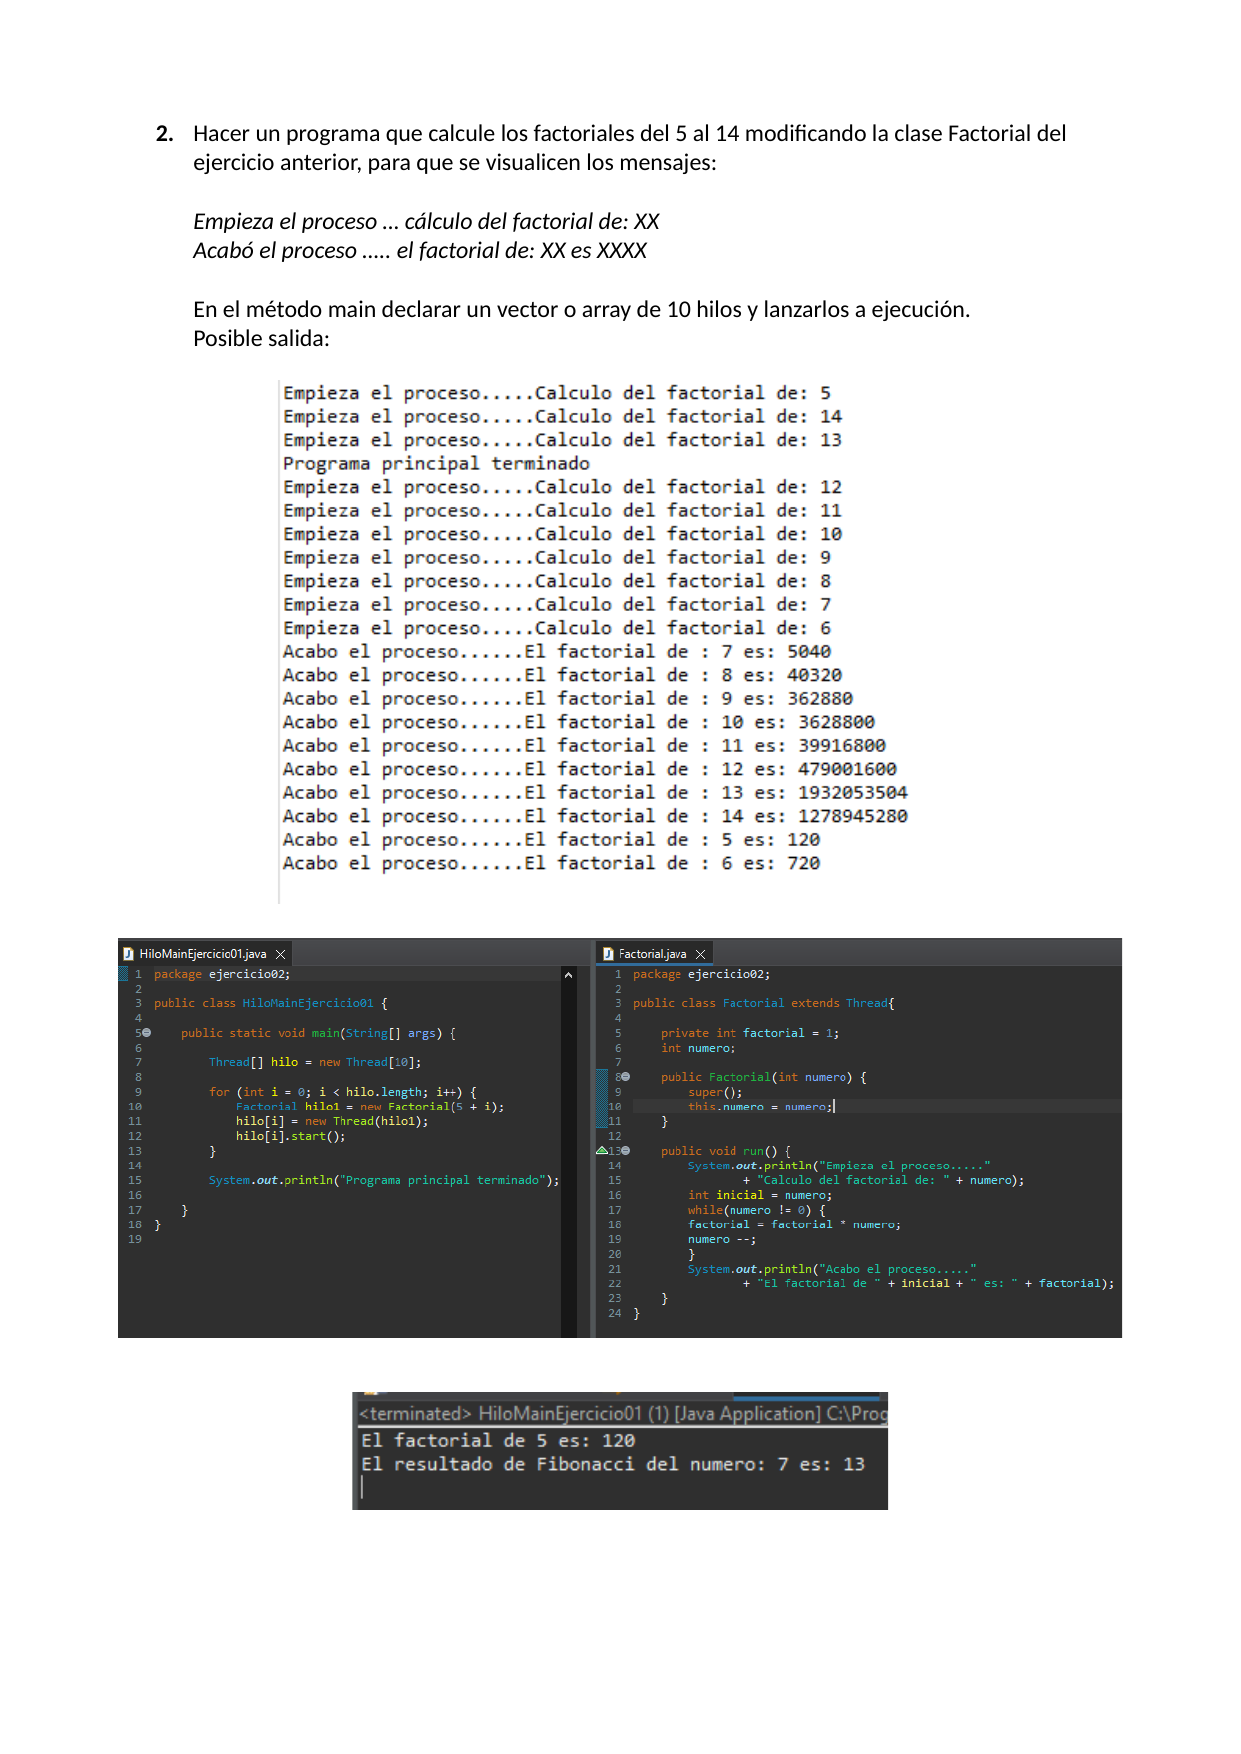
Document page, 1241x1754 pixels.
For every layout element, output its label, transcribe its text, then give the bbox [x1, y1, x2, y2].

picture [277, 380, 963, 904]
picture [352, 1392, 889, 1510]
list En el método main declarar un vector o array de 10 hilos y lanzarlos a ejecución. [156, 294, 1122, 323]
list Acabó el proceso ….. el factorial de: XX es XXXX [156, 235, 1122, 264]
picture [118, 938, 1123, 1338]
list Hacer un programa que calcule los factoriales del 5 al 14 modificando la clase Factorial del ejercicio anterior, para que se visualicen los mensajes: [156, 118, 1122, 177]
list Empieza el proceso … cálculo del factorial de: XX [156, 206, 1122, 235]
text Posible salida: [118, 323, 1122, 352]
